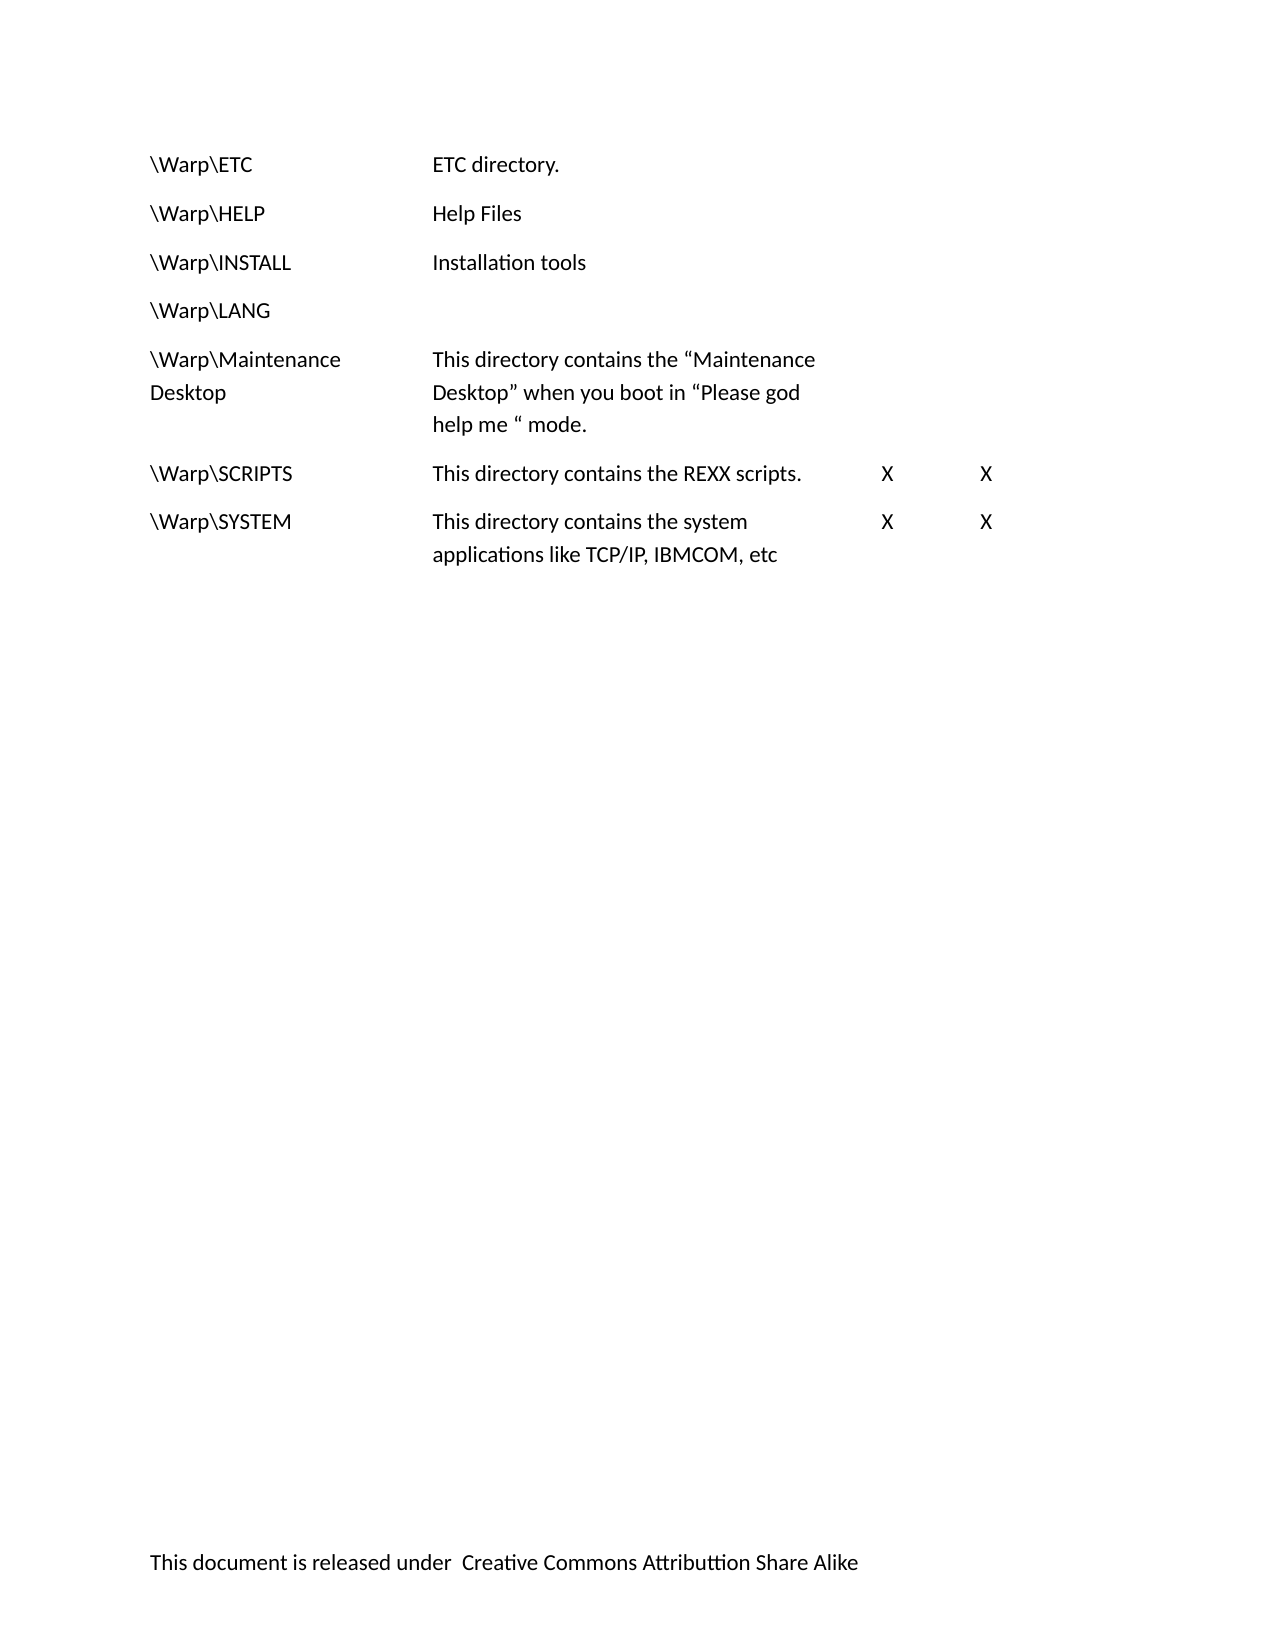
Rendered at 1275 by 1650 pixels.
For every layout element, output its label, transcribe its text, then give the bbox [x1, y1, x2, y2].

table_cell [835, 150, 939, 199]
table_cell This directory contains the system applications like TCP/IP, IBMCOM, etc [421, 508, 835, 588]
table_cell \Warp\SCRIPTS [139, 459, 421, 507]
table_cell [835, 199, 939, 248]
table_cell [835, 297, 939, 345]
table_cell Installation tools [421, 248, 835, 297]
table_cell [421, 297, 835, 345]
table_cell [1033, 345, 1136, 459]
table_cell [1033, 199, 1136, 248]
table_cell ETC directory. [421, 150, 835, 199]
table_cell \Warp\INSTALL [139, 248, 421, 297]
table_cell This directory contains the “Maintenance Desktop” when you boot in “Please god help me “ mode. [421, 345, 835, 459]
table_cell Help Files [421, 199, 835, 248]
table_cell [835, 345, 939, 459]
table_cell [940, 199, 1033, 248]
table_cell \Warp\HELP [139, 199, 421, 248]
table_cell X [835, 508, 939, 588]
table_cell \Warp\LANG [139, 297, 421, 345]
table_cell [1033, 248, 1136, 297]
table_cell \Warp\SYSTEM [139, 508, 421, 588]
table_cell [940, 297, 1033, 345]
table_cell \Warp\Maintenance Desktop [139, 345, 421, 459]
table_cell X [940, 459, 1033, 507]
table_cell [1033, 150, 1136, 199]
table_cell [940, 345, 1033, 459]
table_cell [940, 248, 1033, 297]
table_cell [1033, 459, 1136, 507]
table_cell [1033, 297, 1136, 345]
table_cell X [940, 508, 1033, 588]
table_cell [940, 150, 1033, 199]
table_cell [1033, 508, 1136, 588]
table_cell \Warp\ETC [139, 150, 421, 199]
table_cell [835, 248, 939, 297]
table_cell X [835, 459, 939, 507]
table_cell This directory contains the REXX scripts. [421, 459, 835, 507]
